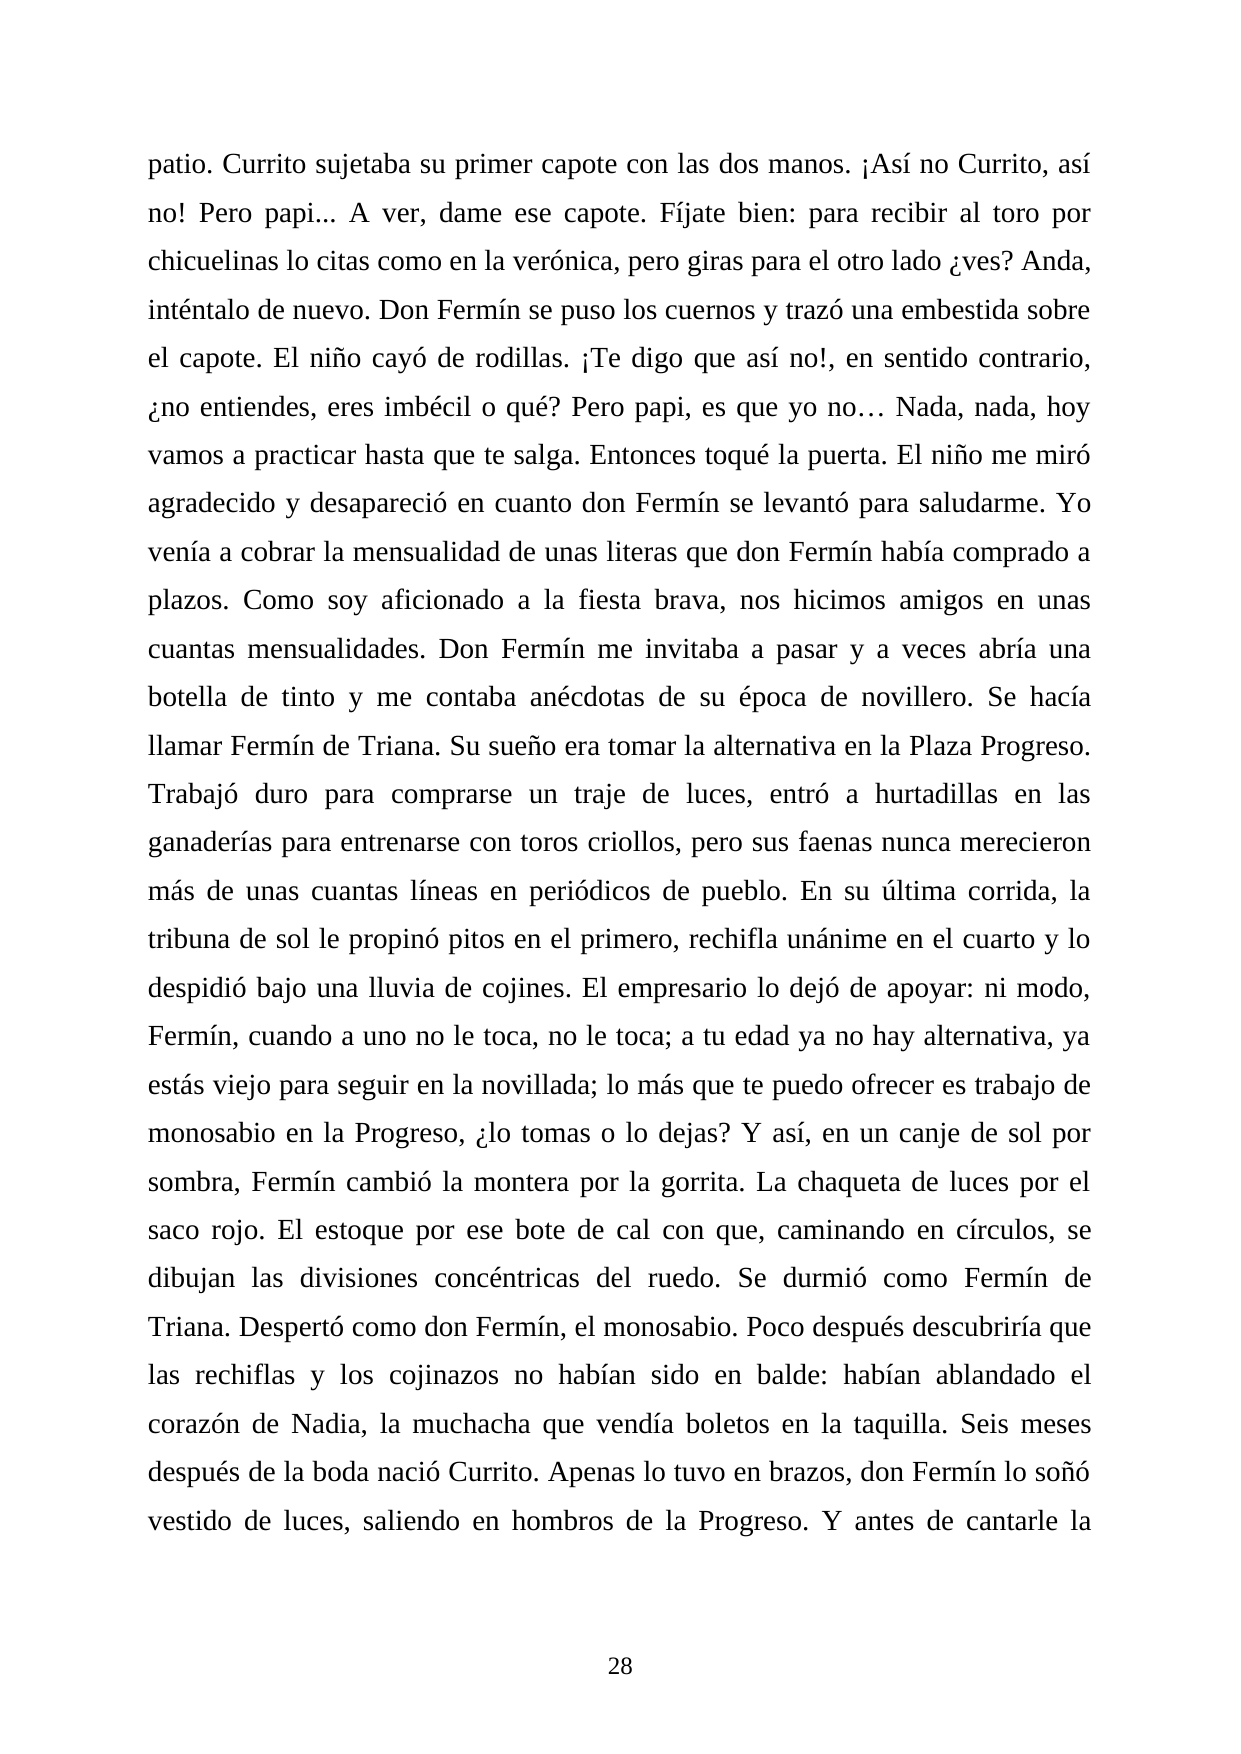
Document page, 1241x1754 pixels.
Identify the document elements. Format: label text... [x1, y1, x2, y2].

text patio. Currito sujetaba su primer capote con las dos manos. ¡Así no Currito, así no! Pero papi... A ver, dame ese capote. Fíjate bien: para recibir al toro por chicuelinas lo citas como en la verónica, pero giras para el otro lado ¿ves? Anda, inténtalo de nuevo. Don Fermín se puso los cuernos y trazó una embestida sobre el capote. El niño cayó de rodillas. ¡Te digo que así no!, en sentido contrario, ¿no entiendes, eres imbécil o qué? Pero papi, es que yo no… Nada, nada, hoy vamos a practicar hasta que te salga. Entonces toqué la puerta. El niño me miró agradecido y desapareció en cuanto don Fermín se levantó para saludarme. Yo venía a cobrar la mensualidad de unas literas que don Fermín había comprado a plazos. Como soy aficionado a la fiesta brava, nos hicimos amigos en unas cuantas mensualidades. Don Fermín me invitaba a pasar y a veces abría una botella de tinto y me contaba anécdotas de su época de novillero. Se hacía llamar Fermín de Triana. Su sueño era tomar la alternativa en la Plaza Progreso. Trabajó duro para comprarse un traje de luces, entró a hurtadillas en las ganaderías para entrenarse con toros criollos, pero sus faenas nunca merecieron más de unas cuantas líneas en periódicos de pueblo. En su última corrida, la tribuna de sol le propinó pitos en el primero, rechifla unánime en el cuarto y lo despidió bajo una lluvia de cojines. El empresario lo dejó de apoyar: ni modo, Fermín, cuando a uno no le toca, no le toca; a tu edad ya no hay alternativa, ya estás viejo para seguir en la novillada; lo más que te puedo ofrecer es trabajo de monosabio en la Progreso, ¿lo tomas o lo dejas? Y así, en un canje de sol por sombra, Fermín cambió la montera por la gorrita. La chaqueta de luces por el saco rojo. El estoque por ese bote de cal con que, caminando en círculos, se dibujan las divisiones concéntricas del ruedo. Se durmió como Fermín de Triana. Despertó como don Fermín, el monosabio. Poco después descubriría que las rechiflas y los cojinazos no habían sido en balde: habían ablandado el corazón de Nadia, la muchacha que vendía boletos en la taquilla. Seis meses después de la boda nació Currito. Apenas lo tuvo en brazos, don Fermín lo soñó vestido de luces, saliendo en hombros de la Progreso. Y antes de cantarle la [148, 148, 1092, 1536]
